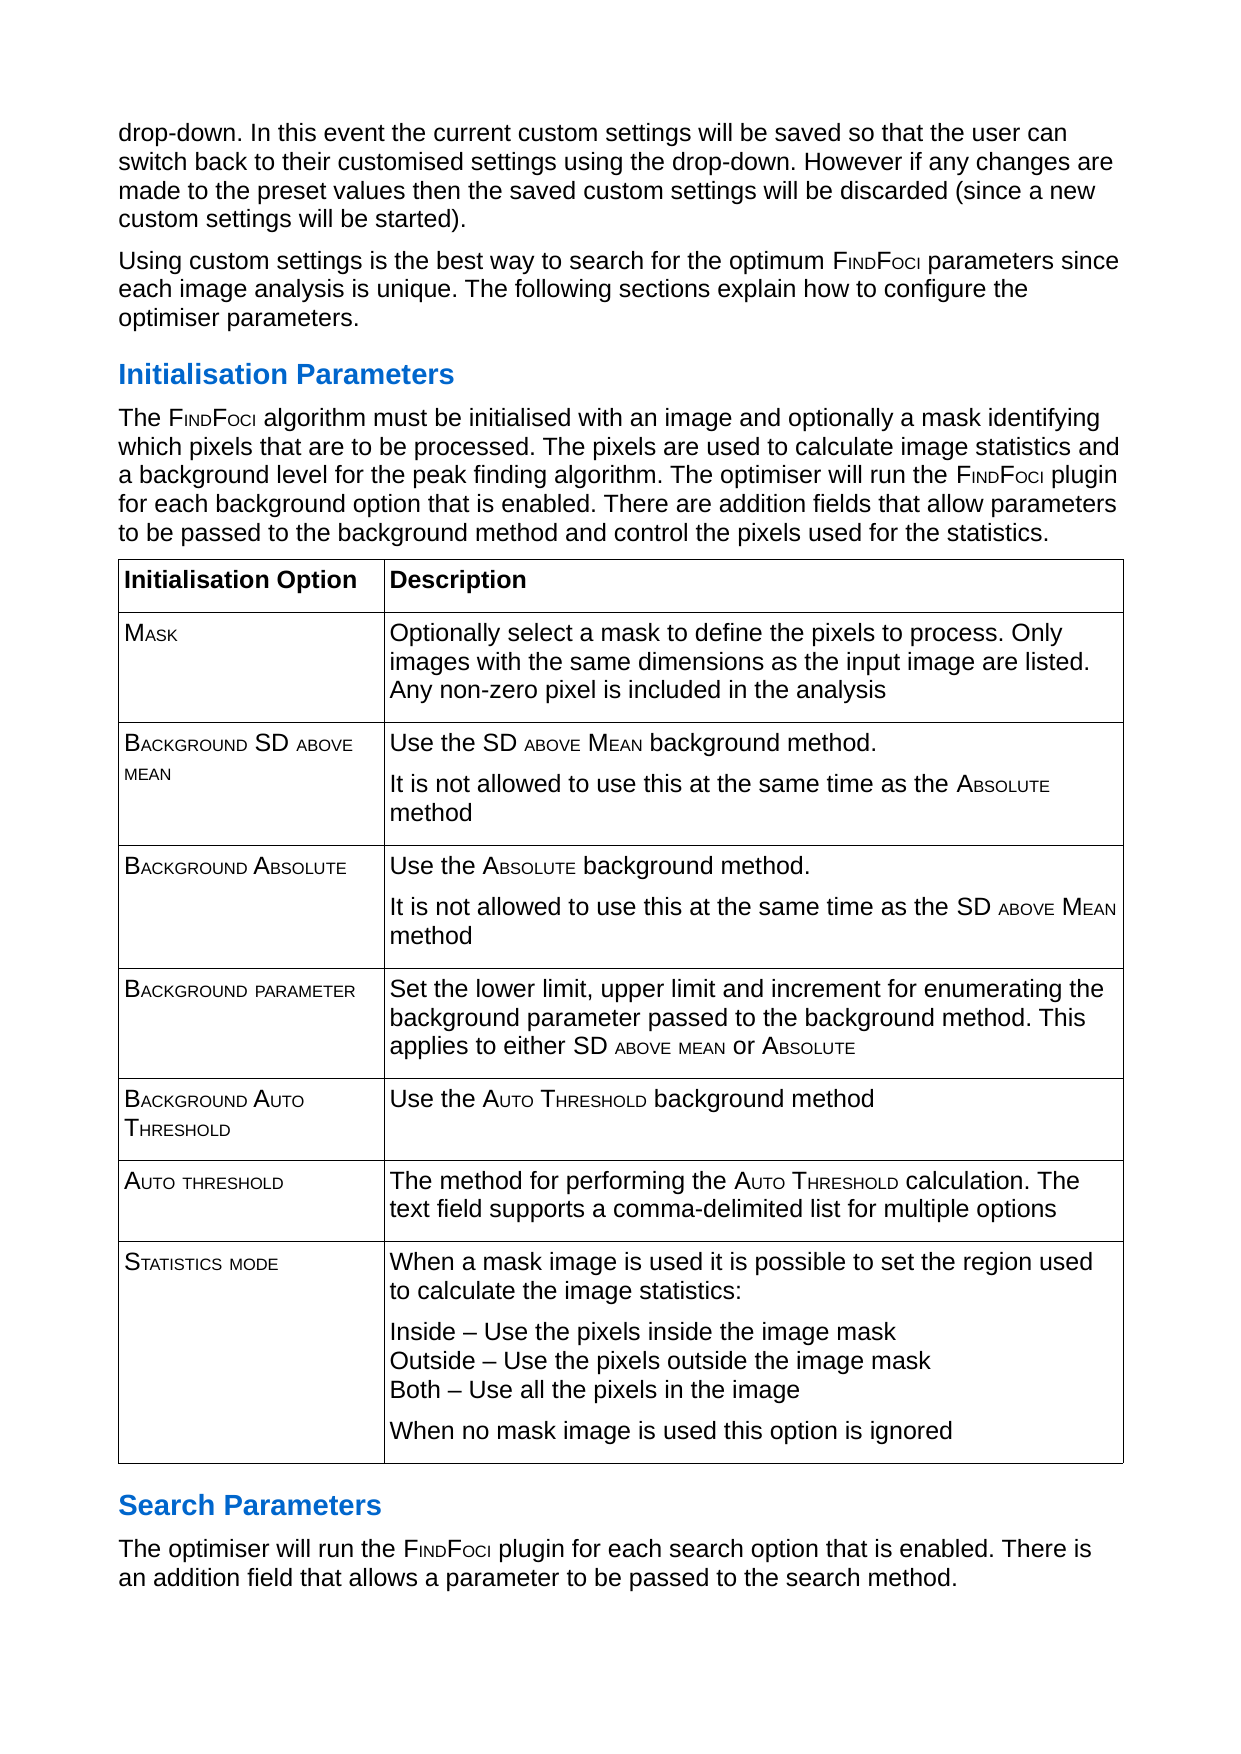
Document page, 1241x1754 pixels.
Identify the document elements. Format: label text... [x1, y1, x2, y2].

table_header Description [385, 560, 1123, 612]
table_cell Background parameter [119, 969, 384, 1078]
table_cell Background Absolute [119, 846, 384, 968]
table_cell Optionally select a mask to define the pixels to process. Only images with the same dimensions as the input image are listed. Any non-zero pixel is included in the analysis [385, 613, 1123, 722]
table_cell Use the Auto Threshold background method [385, 1079, 1123, 1160]
table_cell Mask [119, 613, 384, 722]
table_cell Set the lower limit, upper limit and increment for enumerating the background parameter passed to the background method. This applies to either SD above mean or Absolute [385, 969, 1123, 1078]
table_cell Use the Absolute background method. It is not allowed to use this at the same time as the SD above Mean method [385, 846, 1123, 968]
text Using custom settings is the best way to search for the optimum FindFoci parameters since each image analysis is unique. The following sections explain how to configure the optimiser parameters. [118, 246, 1122, 332]
text The optimiser will run the FindFoci plugin for each search option that is enabled. There is an addition field that allows a parameter to be passed to the search method. [118, 1534, 1122, 1592]
text drop-down. In this event the current custom settings will be saved so that the user can switch back to their customised settings using the drop-down. However if any changes are made to the preset values then the saved custom settings will be discarded (since a new custom settings will be started). [118, 118, 1122, 233]
subtitle Search Parameters [118, 1488, 1122, 1522]
table_cell Background SD above mean [119, 723, 384, 845]
table_cell The method for performing the Auto Threshold calculation. The text field supports a comma-delimited list for multiple options [385, 1161, 1123, 1241]
subtitle Initialisation Parameters [118, 357, 1122, 390]
table_cell Background Auto Threshold [119, 1079, 384, 1160]
table_cell Auto threshold [119, 1161, 384, 1241]
table_cell Statistics mode [119, 1242, 384, 1463]
table_header Initialisation Option [119, 560, 384, 612]
text The FindFoci algorithm must be initialised with an image and optionally a mask identifying which pixels that are to be processed. The pixels are used to calculate image statistics and a background level for the peak finding algorithm. The optimiser will run the FindFoci plugin for each background option that is enabled. There are addition fields that allow parameters to be passed to the background method and control the pixels used for the statistics. [118, 403, 1122, 547]
table_cell When a mask image is used it is possible to set the region used to calculate the image statistics: Inside – Use the pixels inside the image mask Outside – Use the pixels outside the image mask Both – Use all the pixels in the image When no mask image is used this option is ignored [385, 1242, 1123, 1463]
table_cell Use the SD above Mean background method. It is not allowed to use this at the same time as the Absolute method [385, 723, 1123, 845]
